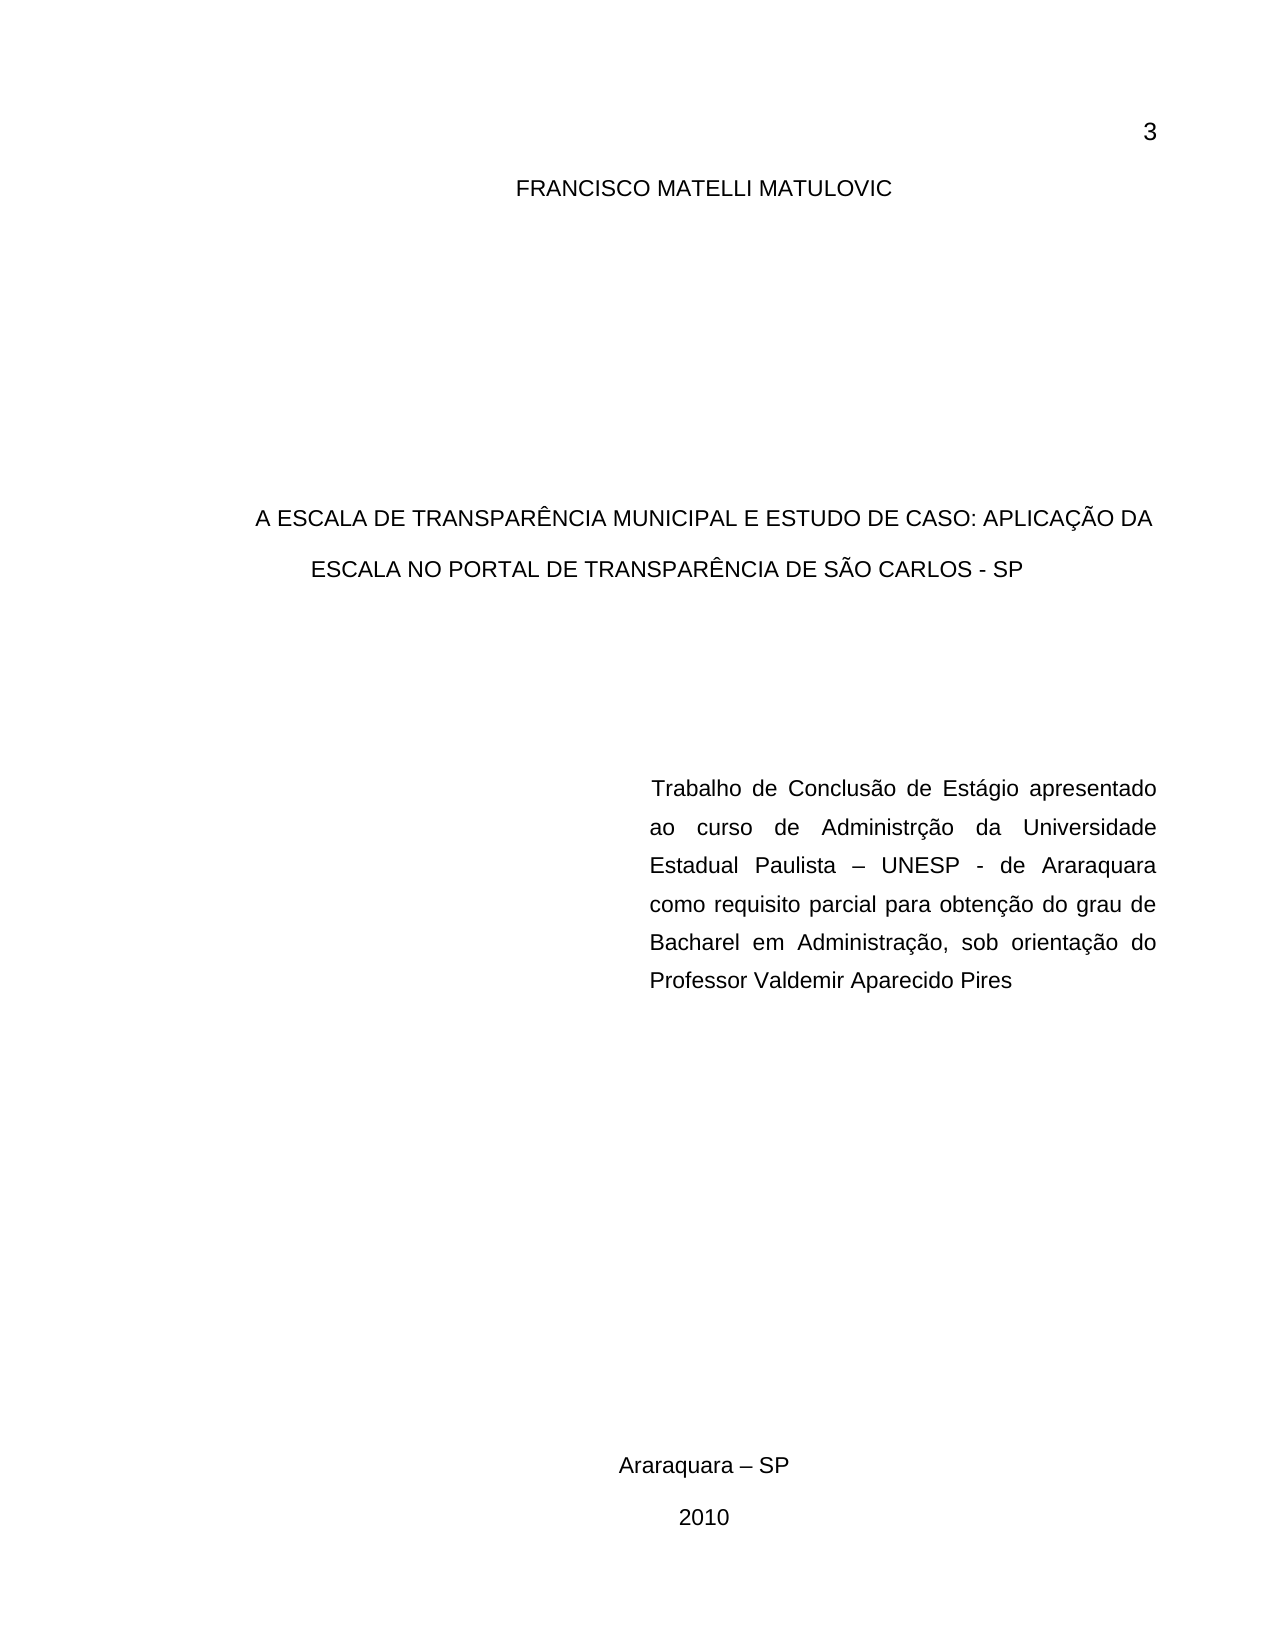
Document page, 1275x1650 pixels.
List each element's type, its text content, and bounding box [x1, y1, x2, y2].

text Araraquara – SP [177, 1453, 1157, 1479]
text FRANCISCO MATELLI MATULOVIC [177, 176, 1157, 201]
text Trabalho de Conclusão de Estágio apresentado ao curso de Administrção da Universidade Estadual Paulista – UNESP - de Araraquara como requisito parcial para obtenção do grau de Bacharel em Administração, sob orientação do Professor Valdemir Aparecido Pires [649, 776, 1157, 994]
text 2010 [177, 1504, 1157, 1530]
text A ESCALA DE TRANSPARÊNCIA MUNICIPAL E ESTUDO DE CASO: APLICAÇÃO DA ESCALA NO PORTAL DE TRANSPARÊNCIA DE SÃO CARLOS - SP [177, 506, 1157, 583]
